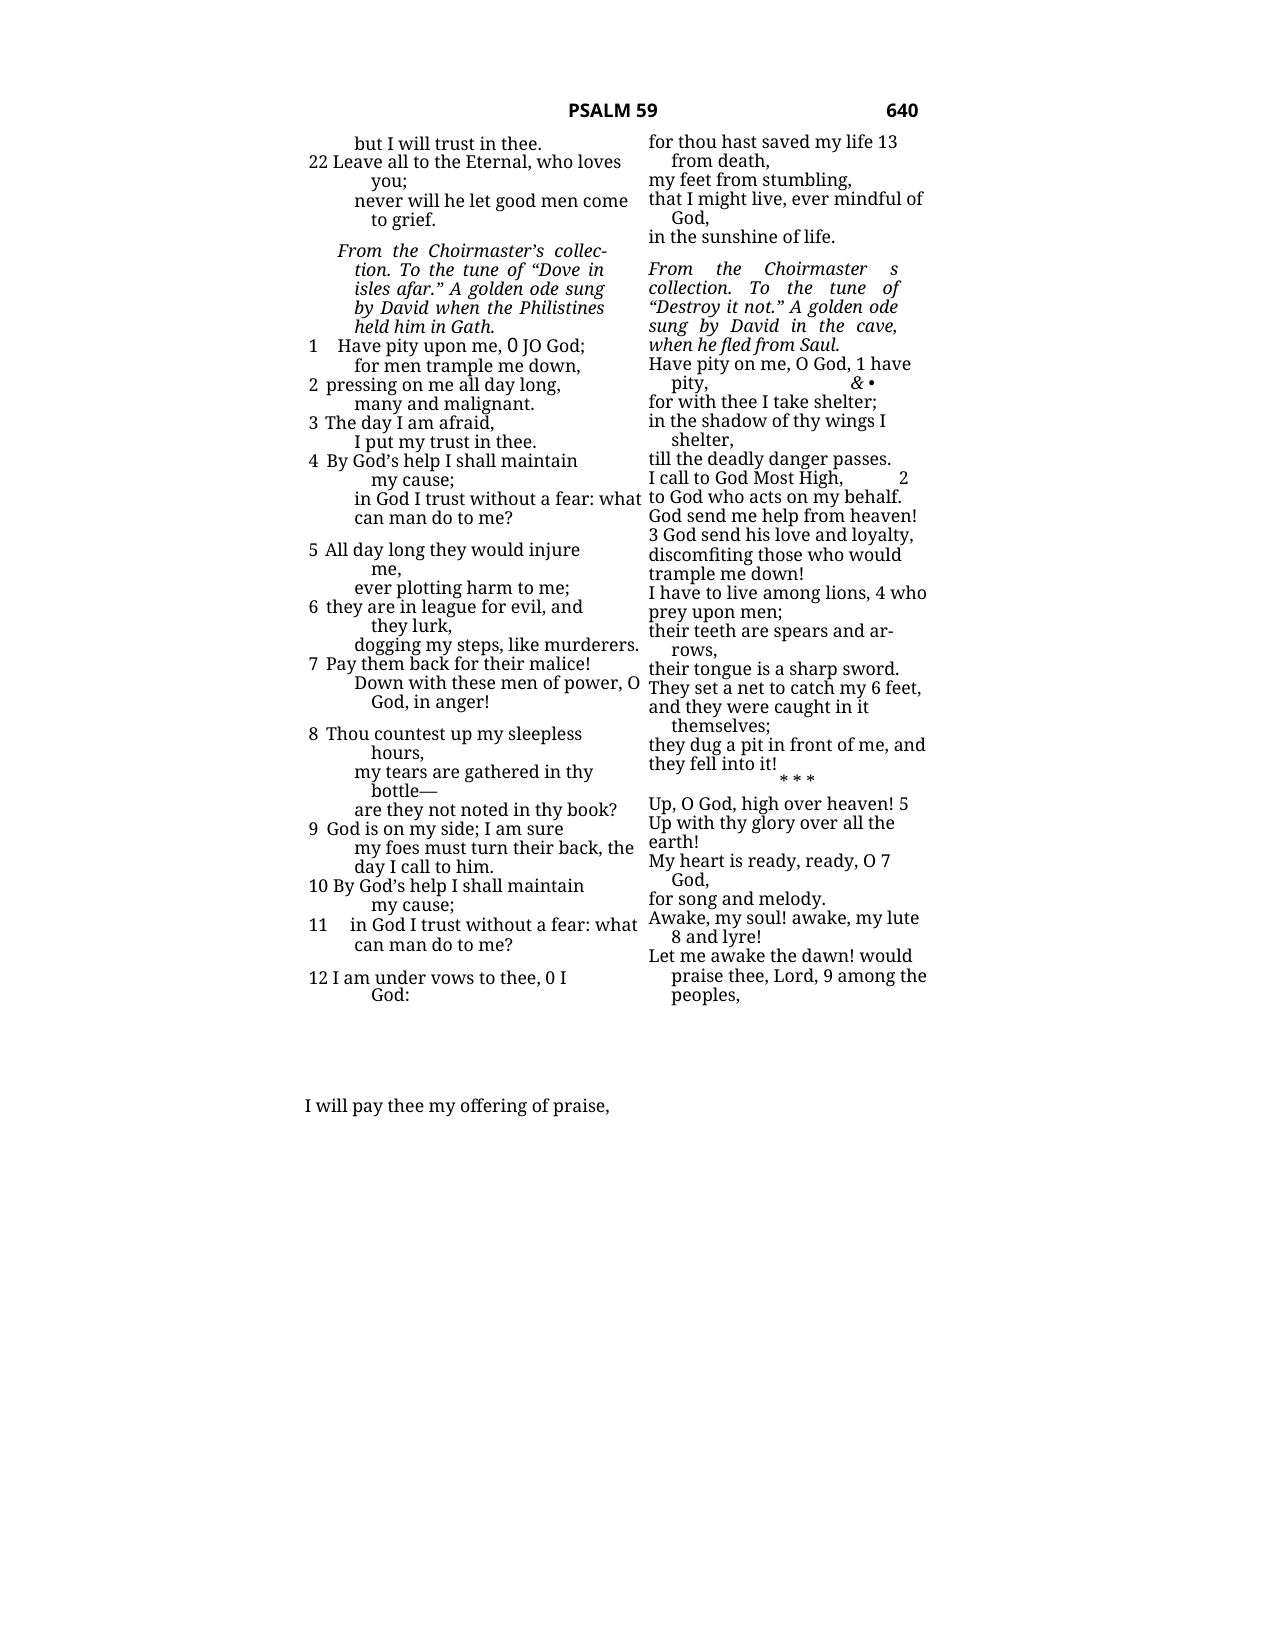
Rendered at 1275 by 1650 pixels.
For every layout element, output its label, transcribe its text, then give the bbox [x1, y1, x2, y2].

text are they not noted in thy book? [354, 801, 642, 820]
text God send me help from heaven! 3 God send his love and loyalty, discomfiting those who would trample me down! [621, 508, 927, 584]
text for thou hast saved my life 13 from death, [621, 133, 927, 171]
text never will he let good men come to grief. [354, 192, 642, 230]
list By God’s help I shall maintain [308, 452, 642, 471]
text many and malignant. [354, 395, 642, 414]
text till the deadly danger passes. [642, 450, 927, 469]
text that I might live, ever mindful of God, [642, 190, 927, 228]
text I call to God Most High, 2 [642, 469, 927, 488]
text My heart is ready, ready, O 7 God, [642, 852, 927, 891]
text From the Choirmaster’s collec­tion. To the tune of “Dove in isles afar.” A golden ode sung by David when the Philistines held him in Gath. [337, 242, 607, 338]
list The day I am afraid, [308, 414, 642, 433]
list Thou countest up my sleepless [308, 725, 642, 744]
text to God who acts on my be­half. [642, 488, 927, 508]
text dogging my steps, like mur­derers. [354, 636, 642, 655]
text my cause; [371, 896, 642, 916]
text They set a net to catch my 6 feet, [642, 679, 927, 698]
text Awake, my soul! awake, my lute 8 and lyre! [642, 909, 927, 948]
text in the shadow of thy wings I shelter, [642, 412, 927, 450]
text Up, O God, high over heaven! 5 Up with thy glory over all the earth! [642, 795, 927, 852]
text they dug a pit in front of me, and they fell into it! [642, 736, 927, 774]
text Down with these men of power, O God, in anger! [354, 674, 642, 712]
text I will pay thee my offering of praise, [304, 133, 611, 1117]
text they lurk, [371, 617, 642, 636]
text for song and melody. [642, 891, 927, 909]
list in God I trust without a fear: what can man do to me? [308, 916, 642, 956]
list I am under vows to thee, 0 I [308, 970, 642, 988]
text but I will trust in thee. [354, 136, 642, 154]
list By God’s help I shall maintain [308, 877, 642, 896]
text their teeth are spears and ar­rows, [642, 622, 927, 660]
text Have pity on me, O God, 1 have pity, & • [642, 355, 927, 393]
text I have to live among lions, 4 who prey upon men; [642, 584, 927, 622]
text Let me awake the dawn! would praise thee, Lord, 9 among the peoples, [621, 948, 927, 1005]
text God: [371, 988, 642, 1005]
text in the sunshine of life. [621, 228, 927, 247]
text my feet from stumbling, [642, 171, 927, 190]
text for men trample me down, [354, 357, 642, 376]
text my foes must turn their back, the day I call to him. [354, 839, 642, 877]
text hours, [371, 744, 642, 763]
list Have pity upon me, 0 JO God; [308, 338, 642, 357]
list Pay them back for their malice! [308, 655, 642, 674]
text in God I trust without a fear: what can man do to me? [354, 490, 642, 528]
text their tongue is a sharp sword. [642, 660, 927, 679]
list they are in league for evil, and [308, 598, 642, 617]
text my tears are gathered in thy bottle— [354, 763, 642, 801]
text me, [371, 560, 642, 579]
text and they were caught in it themselves; [621, 698, 927, 736]
text From the Choirmaster s collec­tion. To the tune of “Destroy it not.” A golden ode sung by David in the cave, when he fled from Saul. [621, 260, 900, 355]
list pressing on me all day long, [308, 376, 642, 395]
text 22 Leave all to the Eternal, who loves you; [308, 154, 642, 192]
text I put my trust in thee. [354, 433, 642, 452]
text my cause; [371, 471, 642, 490]
list God is on my side; I am sure [308, 820, 642, 839]
list All day long they would injure [308, 541, 642, 560]
text ever plotting harm to me; [354, 579, 642, 598]
text for with thee I take shelter; [642, 393, 927, 412]
text * * * [642, 774, 927, 792]
